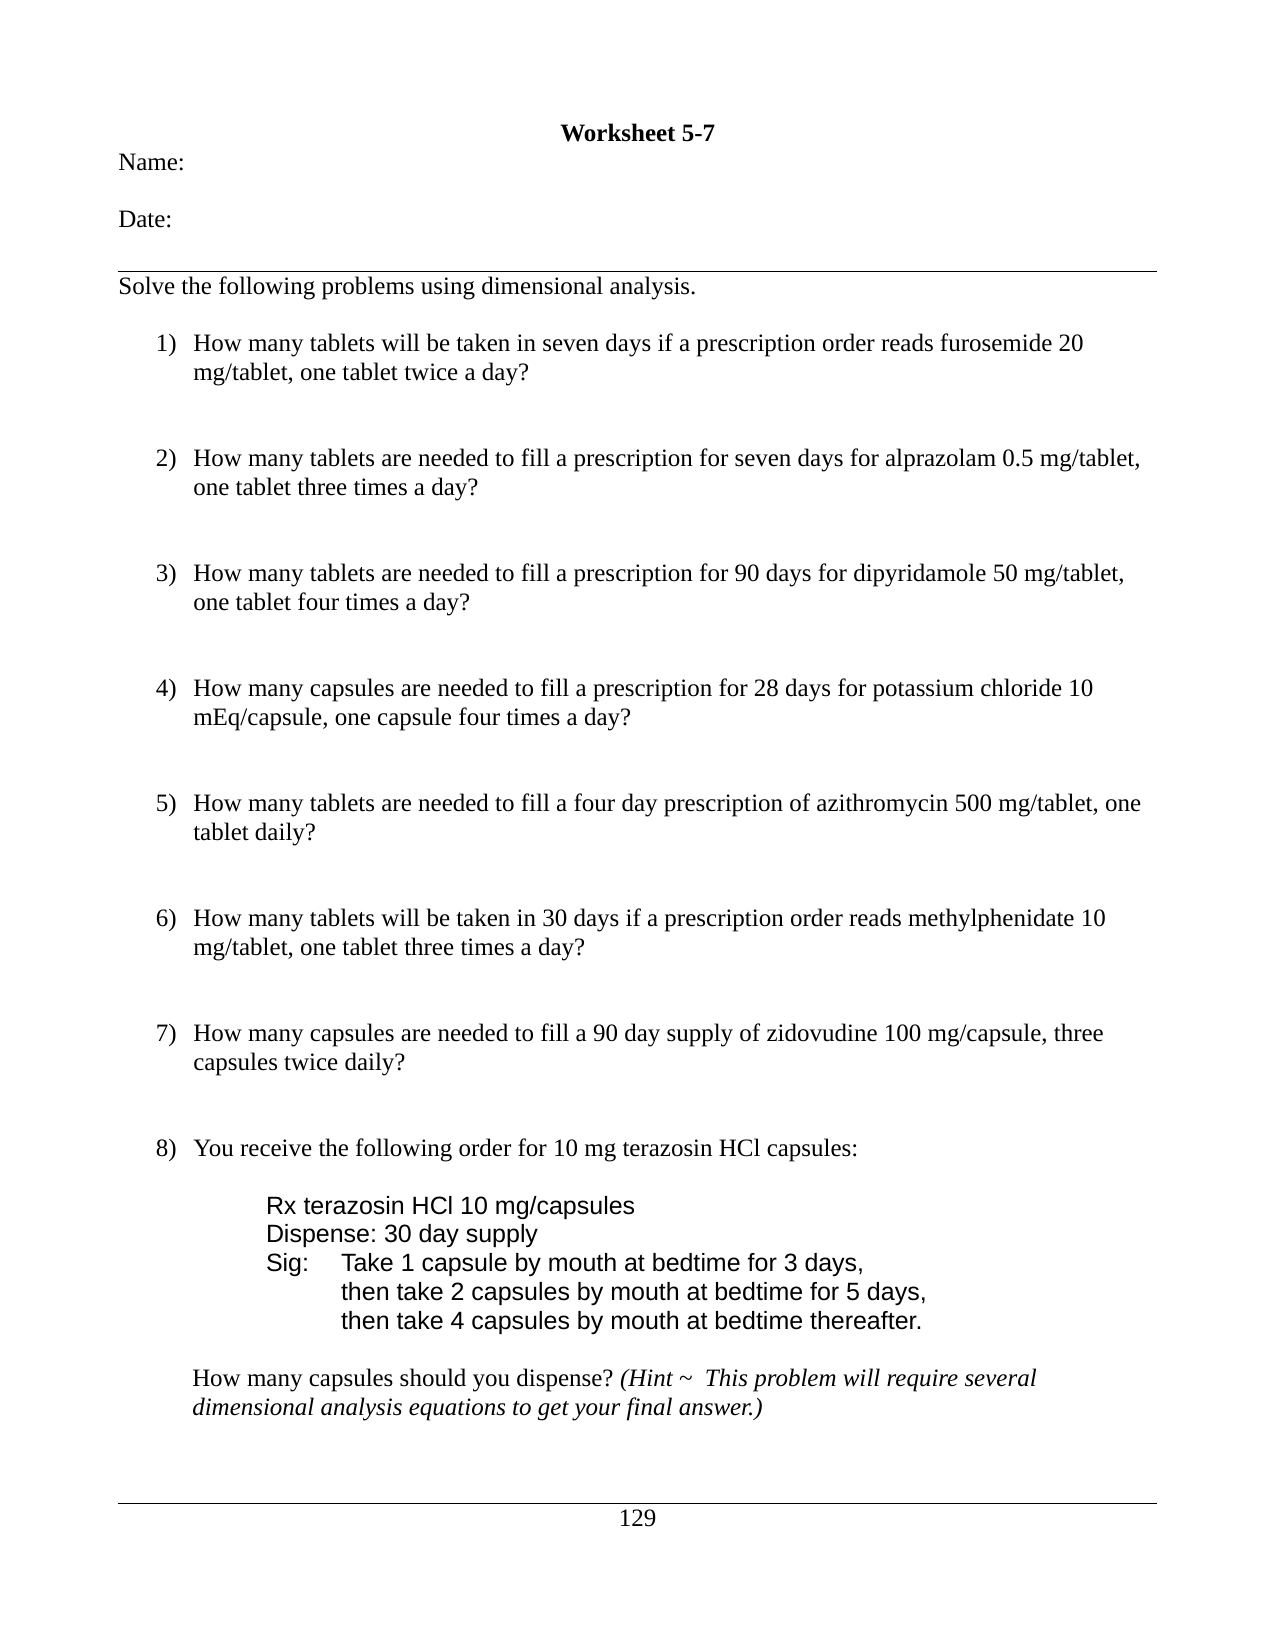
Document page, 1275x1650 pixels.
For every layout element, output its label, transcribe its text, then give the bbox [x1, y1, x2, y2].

list How many tablets are needed to fill a prescription for seven days for alprazolam 0.5 mg/tablet, one tablet three times a day? [156, 443, 1157, 501]
text then take 2 capsules by mouth at bedtime for 5 days, [266, 1277, 1157, 1306]
text Worksheet 5-7 [118, 118, 1157, 147]
text Solve the following problems using dimensional analysis. [118, 272, 1157, 299]
text Rx terazosin HCl 10 mg/capsules [266, 1191, 1157, 1219]
list How many capsules are needed to fill a prescription for 28 days for potassium chloride 10 mEq/capsule, one capsule four times a day? [156, 673, 1157, 731]
text then take 4 capsules by mouth at bedtime thereafter. [266, 1306, 1157, 1334]
list How many tablets will be taken in 30 days if a prescription order reads methylphenidate 10 mg/tablet, one tablet three times a day? [156, 903, 1157, 961]
text Date: [118, 204, 1157, 233]
list How many capsules are needed to fill a 90 day supply of zidovudine 100 mg/capsule, three capsules twice daily? [156, 1018, 1157, 1076]
text Sig: Take 1 capsule by mouth at bedtime for 3 days, [266, 1248, 1157, 1277]
list How many tablets will be taken in seven days if a prescription order reads furosemide 20 mg/tablet, one tablet twice a day? [156, 328, 1157, 386]
text How many capsules should you dispense? (Hint ~ This problem will require several dimensional analysis equations to get your final answer.) [192, 1363, 1157, 1421]
text Name: [118, 147, 1157, 176]
list How many tablets are needed to fill a four day prescription of azithromycin 500 mg/tablet, one tablet daily? [156, 788, 1157, 846]
text Dispense: 30 day supply [266, 1219, 1157, 1248]
list You receive the following order for 10 mg terazosin HCl capsules: [156, 1133, 1157, 1162]
list How many tablets are needed to fill a prescription for 90 days for dipyridamole 50 mg/tablet, one tablet four times a day? [156, 558, 1157, 616]
